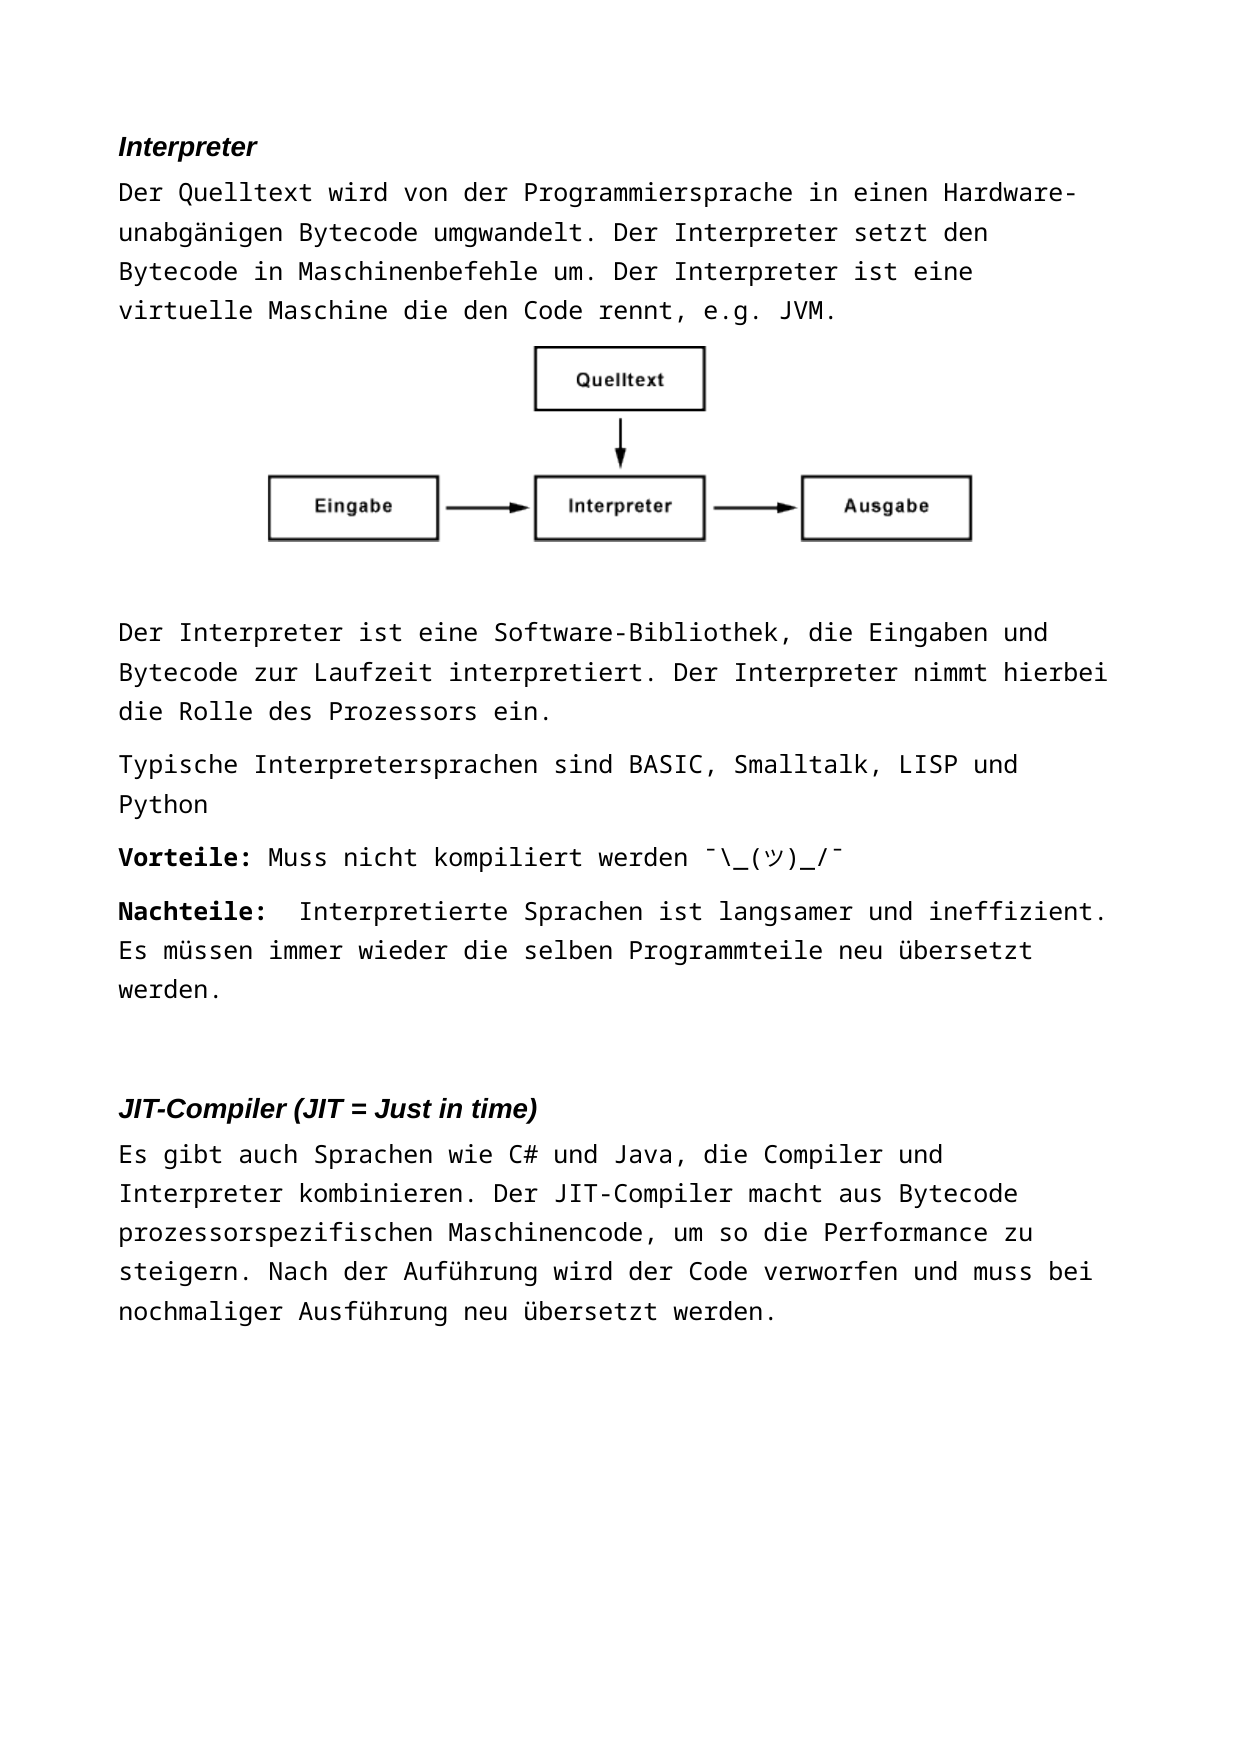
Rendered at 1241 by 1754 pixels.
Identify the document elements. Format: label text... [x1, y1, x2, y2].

text Der Interpreter ist eine Software-Bibliothek, die Eingaben und Bytecode zur Laufzeit interpretiert. Der Interpreter nimmt hierbei die Rolle des Prozessors ein. [118, 615, 1122, 727]
text Vorteile: Muss nicht kompiliert werden ¯\_(ツ)_/¯ [118, 840, 1122, 874]
text Es gibt auch Sprachen wie C# und Java, die Compiler und Interpreter kombinieren. Der JIT-Compiler macht aus Bytecode prozessorspezifischen Maschinencode, um so die Performance zu steigern. Nach der Auführung wird der Code verworfen und muss bei nochmaliger Ausführung neu übersetzt werden. [118, 1136, 1122, 1327]
picture [267, 346, 973, 542]
subtitle Interpreter [118, 131, 1122, 162]
text Typische Interpretersprachen sind BASIC, Smalltalk, LISP und Python [118, 747, 1122, 820]
subtitle JIT-Compiler (JIT = Just in time) [118, 1092, 1122, 1124]
text Nachteile: Interpretierte Sprachen ist langsamer und ineffizient. Es müssen immer wieder die selben Programmteile neu übersetzt werden. [118, 894, 1122, 1006]
text Der Quelltext wird von der Programmiersprache in einen Hardware-unabgänigen Bytecode umgwandelt. Der Interpreter setzt den Bytecode in Maschinenbefehle um. Der Interpreter ist eine virtuelle Maschine die den Code rennt, e.g. JVM. [118, 175, 1122, 327]
